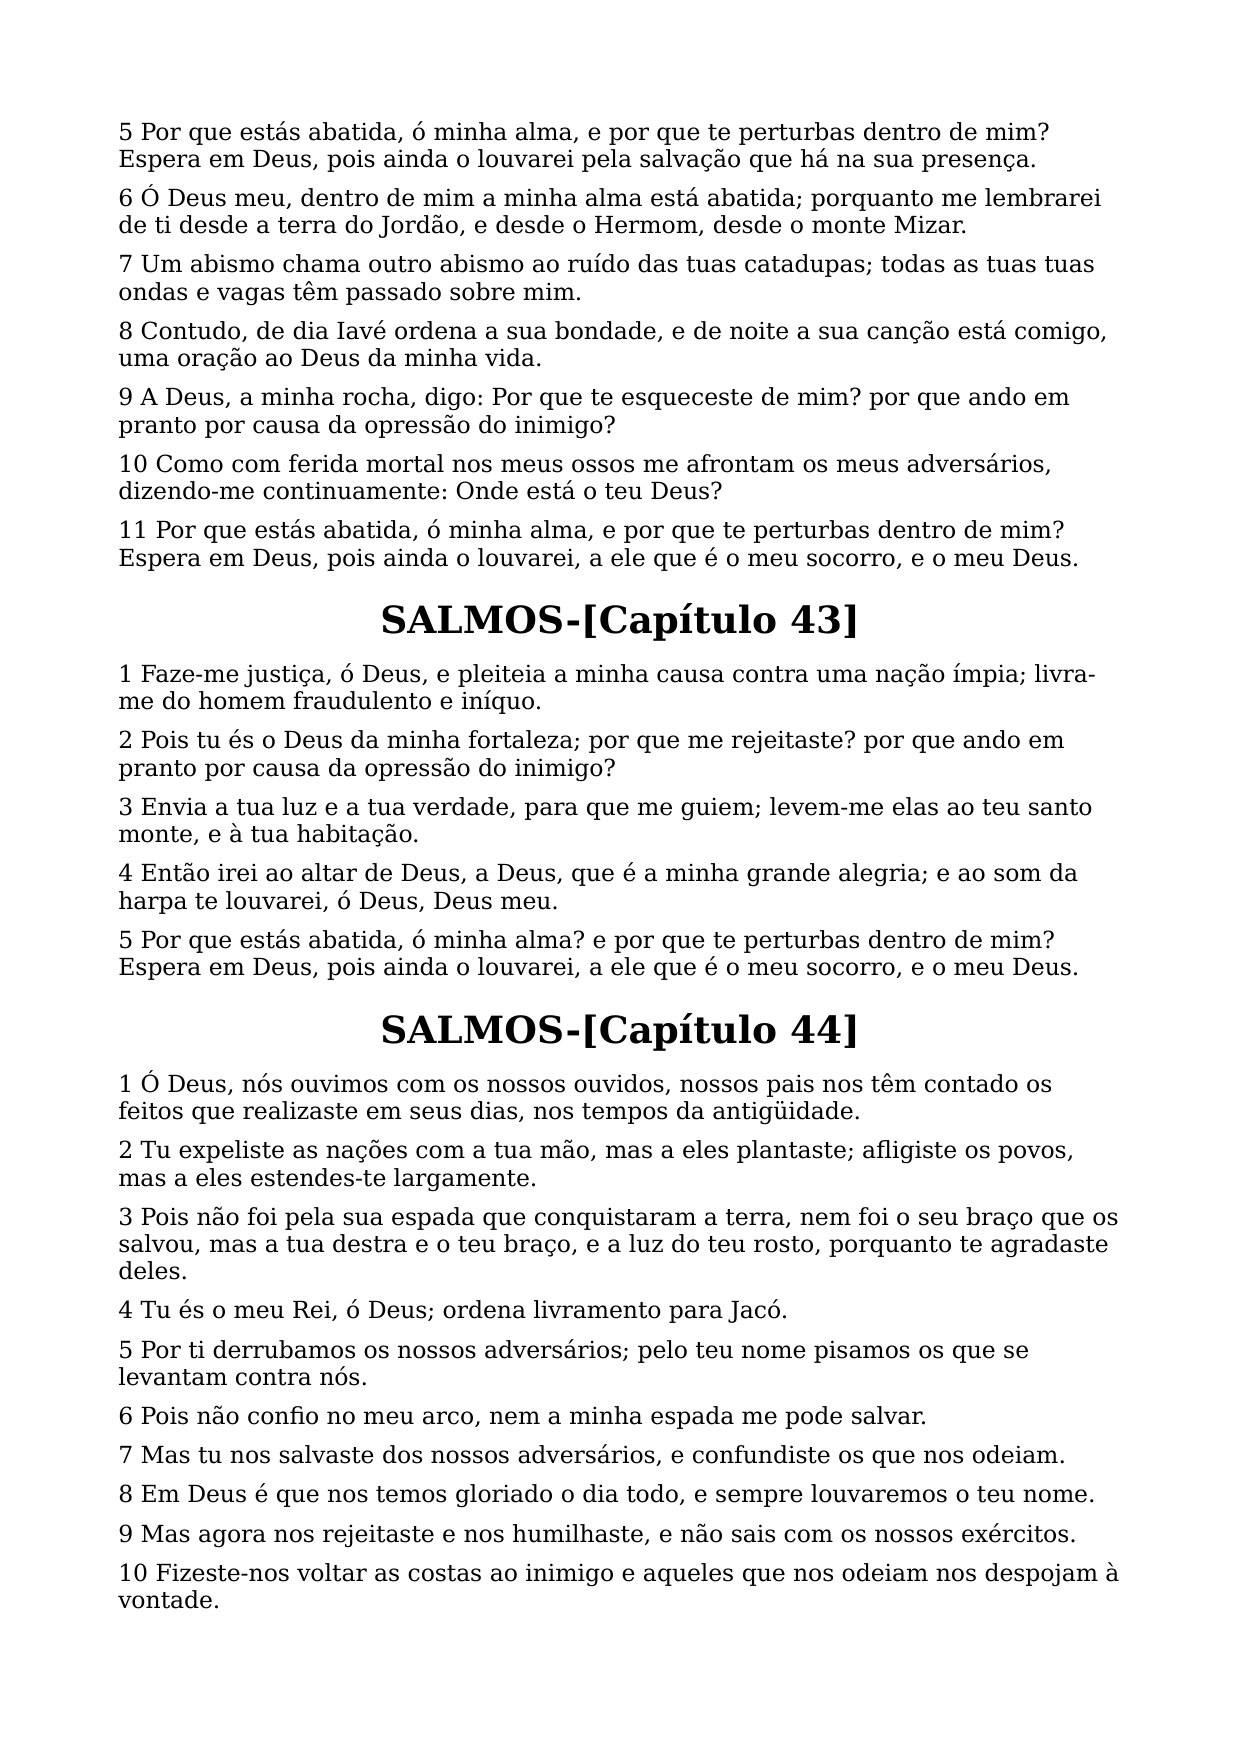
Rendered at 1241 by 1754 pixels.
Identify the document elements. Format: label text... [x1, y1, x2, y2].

text 3 Pois não foi pela sua espada que conquistaram a terra, nem foi o seu braço que os salvou, mas a tua destra e o teu braço, e a luz do teu rosto, porquanto te agradaste deles. [118, 1203, 1122, 1285]
text 5 Por que estás abatida, ó minha alma, e por que te perturbas dentro de mim? Espera em Deus, pois ainda o louvarei pela salvação que há na sua presença. [118, 118, 1122, 173]
text 8 Contudo, de dia Iavé ordena a sua bondade, e de noite a sua canção está comigo, uma oração ao Deus da minha vida. [118, 317, 1122, 372]
text 9 A Deus, a minha rocha, digo: Por que te esqueceste de mim? por que ando em pranto por causa da opressão do inimigo? [118, 384, 1122, 438]
subtitle SALMOS-[Capítulo 43] [118, 598, 1122, 642]
text 2 Pois tu és o Deus da minha fortaleza; por que me rejeitaste? por que ando em pranto por causa da opressão do inimigo? [118, 727, 1122, 782]
text 9 Mas agora nos rejeitaste e nos humilhaste, e não sais com os nossos exércitos. [118, 1520, 1122, 1547]
text 3 Envia a tua luz e a tua verdade, para que me guiem; levem-me elas ao teu santo monte, e à tua habitação. [118, 794, 1122, 848]
text 5 Por ti derrubamos os nossos adversários; pelo teu nome pisamos os que se levantam contra nós. [118, 1336, 1122, 1391]
text 11 Por que estás abatida, ó minha alma, e por que te perturbas dentro de mim? Espera em Deus, pois ainda o louvarei, a ele que é o meu socorro, e o meu Deus. [118, 517, 1122, 571]
subtitle SALMOS-[Capítulo 44] [118, 1008, 1122, 1052]
text 10 Fizeste-nos voltar as costas ao inimigo e aqueles que nos odeiam nos despojam à vontade. [118, 1559, 1122, 1614]
text 4 Tu és o meu Rei, ó Deus; ordena livramento para Jacó. [118, 1297, 1122, 1324]
text 2 Tu expeliste as nações com a tua mão, mas a eles plantaste; afligiste os povos, mas a eles estendes-te largamente. [118, 1137, 1122, 1191]
text 7 Um abismo chama outro abismo ao ruído das tuas catadupas; todas as tuas tuas ondas e vagas têm passado sobre mim. [118, 251, 1122, 306]
text 6 Ó Deus meu, dentro de mim a minha alma está abatida; porquanto me lembrarei de ti desde a terra do Jordão, e desde o Hermom, desde o monte Mizar. [118, 184, 1122, 239]
text 8 Em Deus é que nos temos gloriado o dia todo, e sempre louvaremos o teu nome. [118, 1481, 1122, 1508]
text 1 Faze-me justiça, ó Deus, e pleiteia a minha causa contra uma nação ímpia; livra-me do homem fraudulento e iníquo. [118, 661, 1122, 715]
text 6 Pois não confio no meu arco, nem a minha espada me pode salvar. [118, 1403, 1122, 1430]
text 7 Mas tu nos salvaste dos nossos adversários, e confundiste os que nos odeiam. [118, 1442, 1122, 1469]
text 1 Ó Deus, nós ouvimos com os nossos ouvidos, nossos pais nos têm contado os feitos que realizaste em seus dias, nos tempos da antigüidade. [118, 1070, 1122, 1125]
text 5 Por que estás abatida, ó minha alma? e por que te perturbas dentro de mim? Espera em Deus, pois ainda o louvarei, a ele que é o meu socorro, e o meu Deus. [118, 927, 1122, 981]
text 4 Então irei ao altar de Deus, a Deus, que é a minha grande alegria; e ao som da harpa te louvarei, ó Deus, Deus meu. [118, 860, 1122, 915]
text 10 Como com ferida mortal nos meus ossos me afrontam os meus adversários, dizendo-me continuamente: Onde está o teu Deus? [118, 450, 1122, 505]
